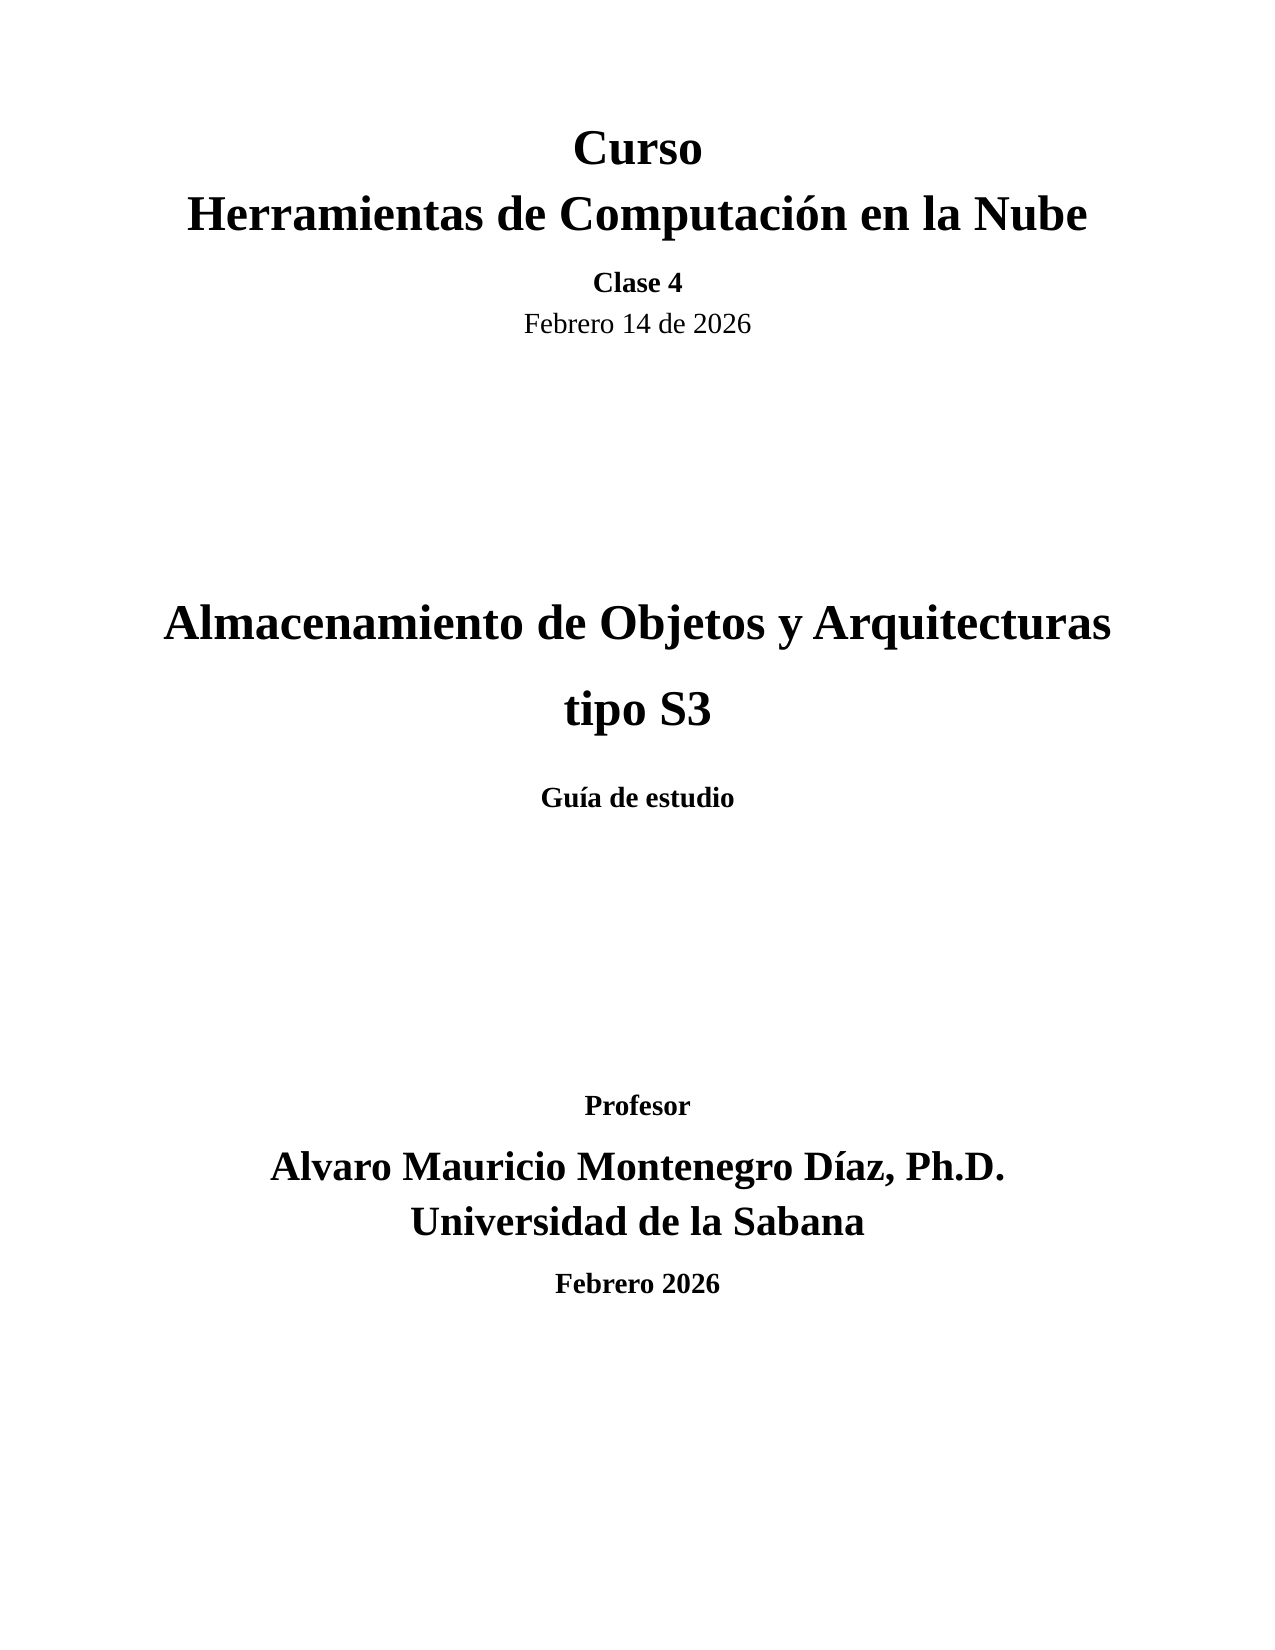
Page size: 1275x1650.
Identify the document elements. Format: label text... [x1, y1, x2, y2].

text Profesor [118, 1088, 1157, 1122]
text Almacenamiento de Objetos y Arquitecturas tipo S3 [118, 593, 1157, 737]
text Universidad de la Sabana [118, 1197, 1157, 1244]
text Febrero 2026 [118, 1266, 1157, 1300]
text Guía de estudio [118, 780, 1157, 813]
text Alvaro Mauricio Montenegro Díaz, Ph.D. [118, 1141, 1157, 1189]
text Herramientas de Computación en la Nube [118, 184, 1157, 242]
text Curso [118, 118, 1157, 176]
text Febrero 14 de 2026 [118, 306, 1157, 339]
text Clase 4 [118, 265, 1157, 298]
